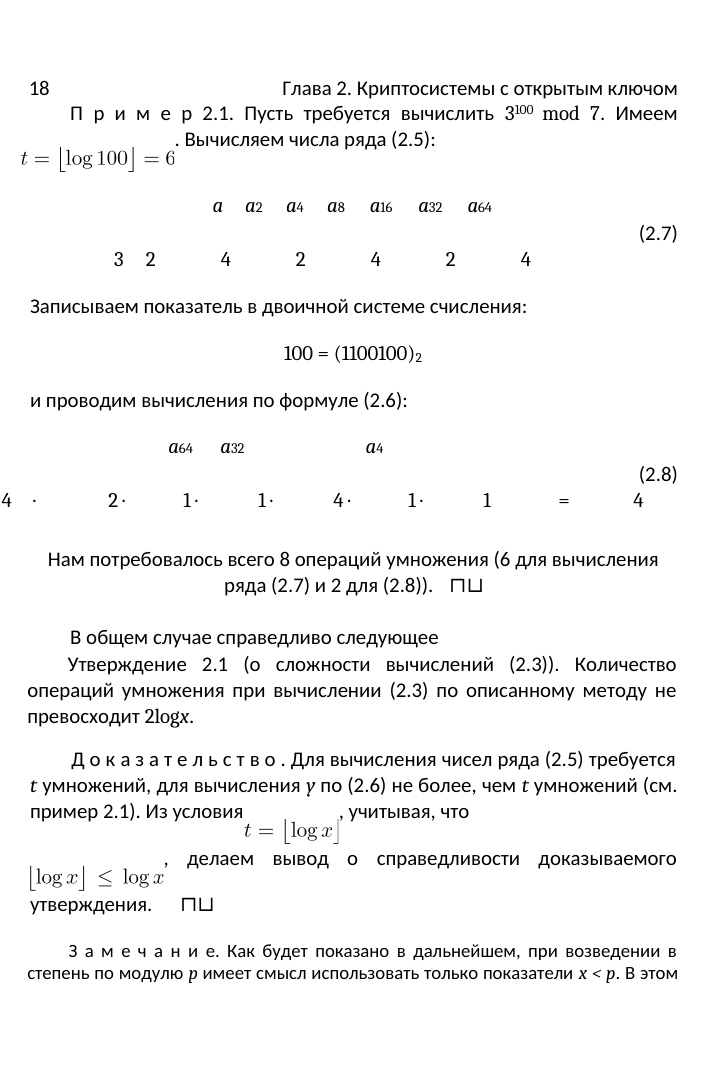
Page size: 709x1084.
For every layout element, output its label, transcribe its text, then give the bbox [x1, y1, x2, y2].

text a64 a32 a4 [28, 431, 678, 459]
text Утверждение 2.1 (о сложности вычислений (2.3)). Количество операций умножения при вычислении (2.3) по описанному методу не превосходит 2logx. [27, 651, 678, 728]
text a a2 a4 a8 a16 a32 a64 [28, 190, 678, 218]
text Д о к а з а т е л ь с т в о . Для вычисления чисел ряда (2.5) требуется t умножений, для вычисления y по (2.6) не более, чем t умножений (см. пример 2.1). Из условия, учитывая, что [30, 747, 678, 844]
text , делаем вывод о справедливости доказываемого утверждения. ⊓⊔ [30, 845, 678, 917]
text (2.7) [28, 220, 678, 245]
text В общем случае справедливо следующее [70, 624, 678, 650]
text 100 = (1100100)2 [50, 342, 656, 366]
text Нам потребовалось всего 8 операций умножения (6 для вычисления ряда (2.7) и 2 для (2.8)). ⊓⊔ [28, 546, 678, 598]
text П р и м е р 2.1. Пусть требуется вычислить 3100 mod 7. Имеем . Вычисляем числа ряда (2.5): [21, 100, 678, 172]
text Записываем показатель в двоичной системе счисления: [30, 293, 678, 318]
list · 2 · 1 · 1 · 4 · 1 · 1 = 4 [0, 488, 648, 512]
text (2.8) [28, 461, 678, 486]
text и проводим вычисления по формуле (2.6): [30, 387, 678, 413]
list 2 4 2 4 2 4 [0, 247, 648, 271]
text З а м е ч а н и е. Как будет показано в дальнейшем, при возведении в степень по модулю p имеет смысл использовать только показатели x < p. В этом [27, 939, 678, 984]
